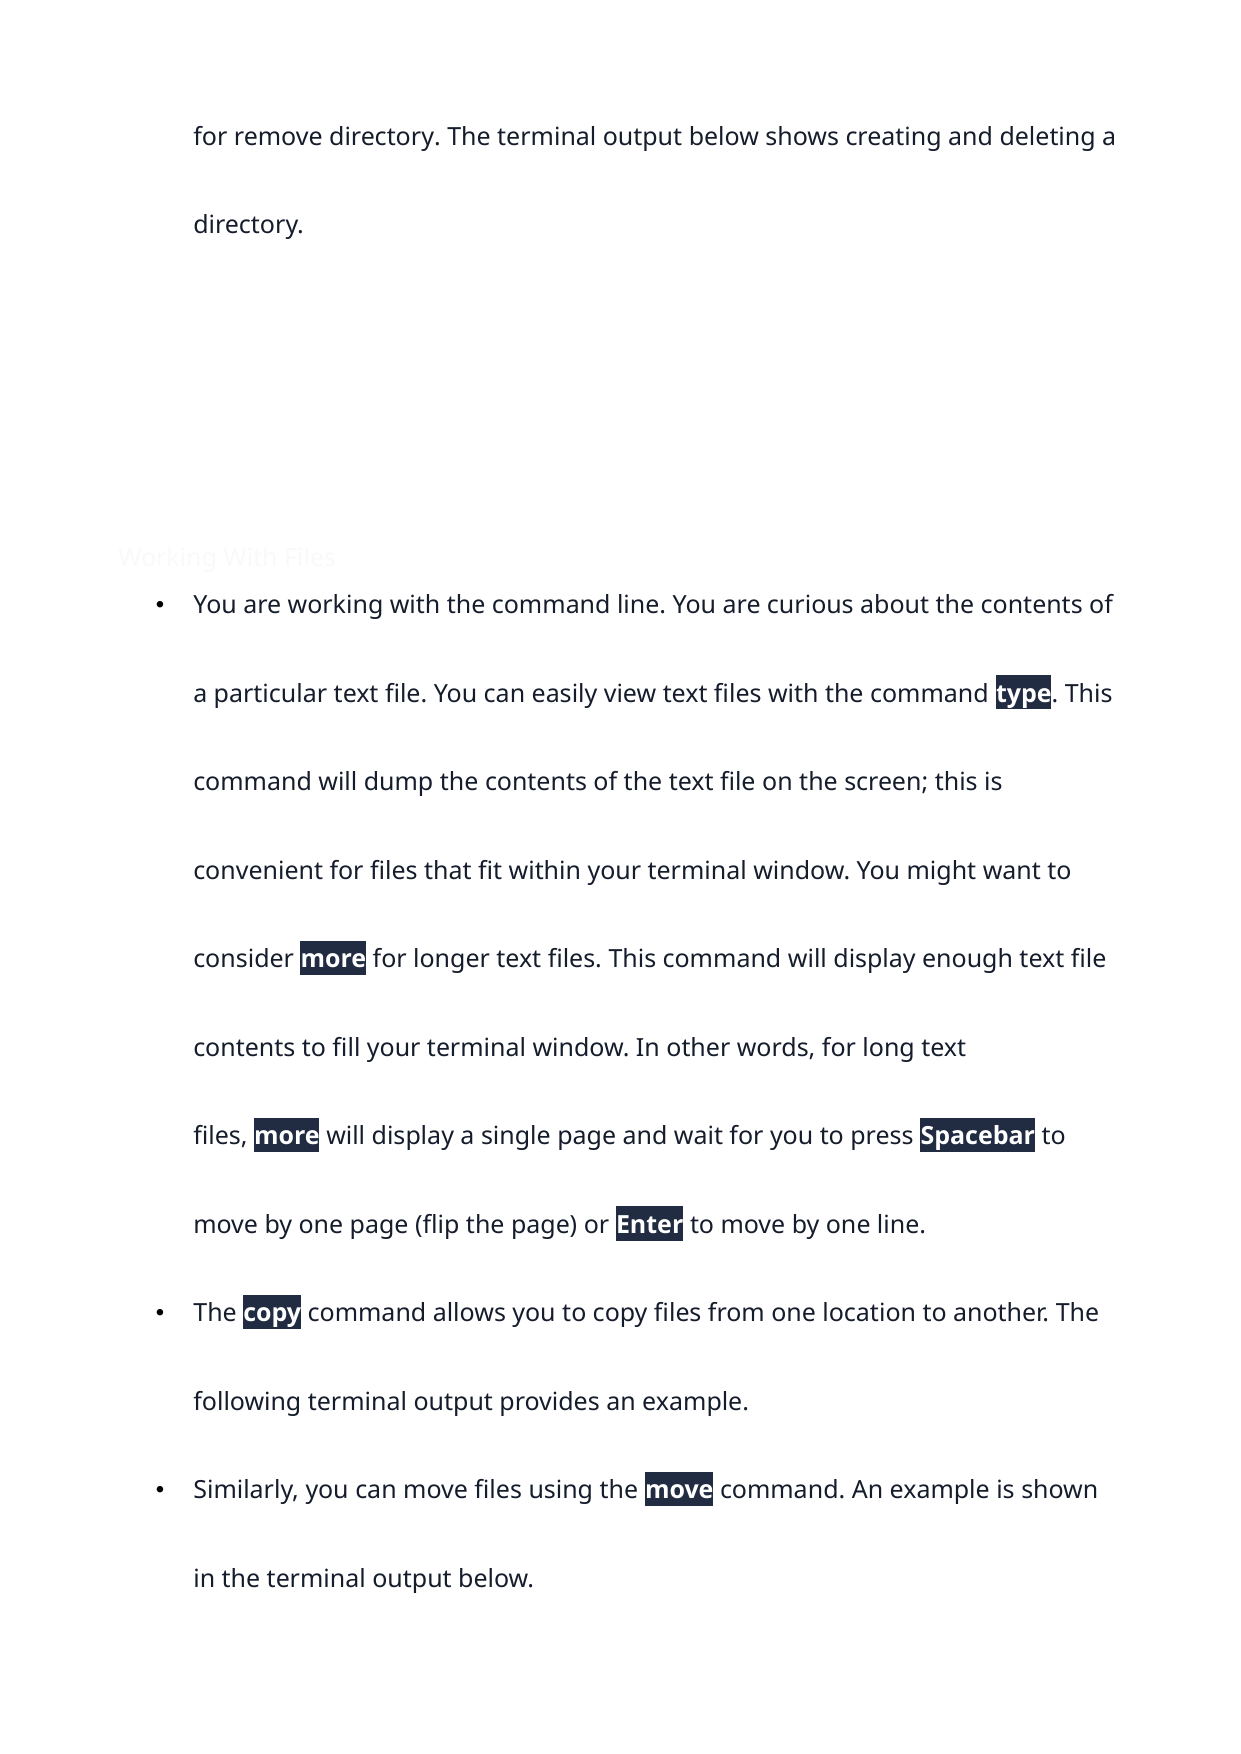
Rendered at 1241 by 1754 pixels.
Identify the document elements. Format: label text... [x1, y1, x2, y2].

subtitle Working With Files [118, 540, 1122, 574]
list The copy command allows you to copy files from one location to another. The following terminal output provides an example. [156, 1295, 1122, 1418]
list for remove directory. The terminal output below shows creating and deleting a directory. [156, 118, 1122, 241]
list Similarly, you can move files using the move command. An example is shown in the terminal output below. [156, 1472, 1122, 1595]
list You are working with the command line. You are curious about the contents of a particular text file. You can easily view text files with the command type. This command will dump the contents of the text file on the screen; this is convenient for files that fit within your terminal window. You might want to consider more for longer text files. This command will display enough text file contents to fill your terminal window. In other words, for long text files, more will display a single page and wait for you to press Spacebar to move by one page (flip the page) or Enter to move by one line. [156, 587, 1122, 1241]
